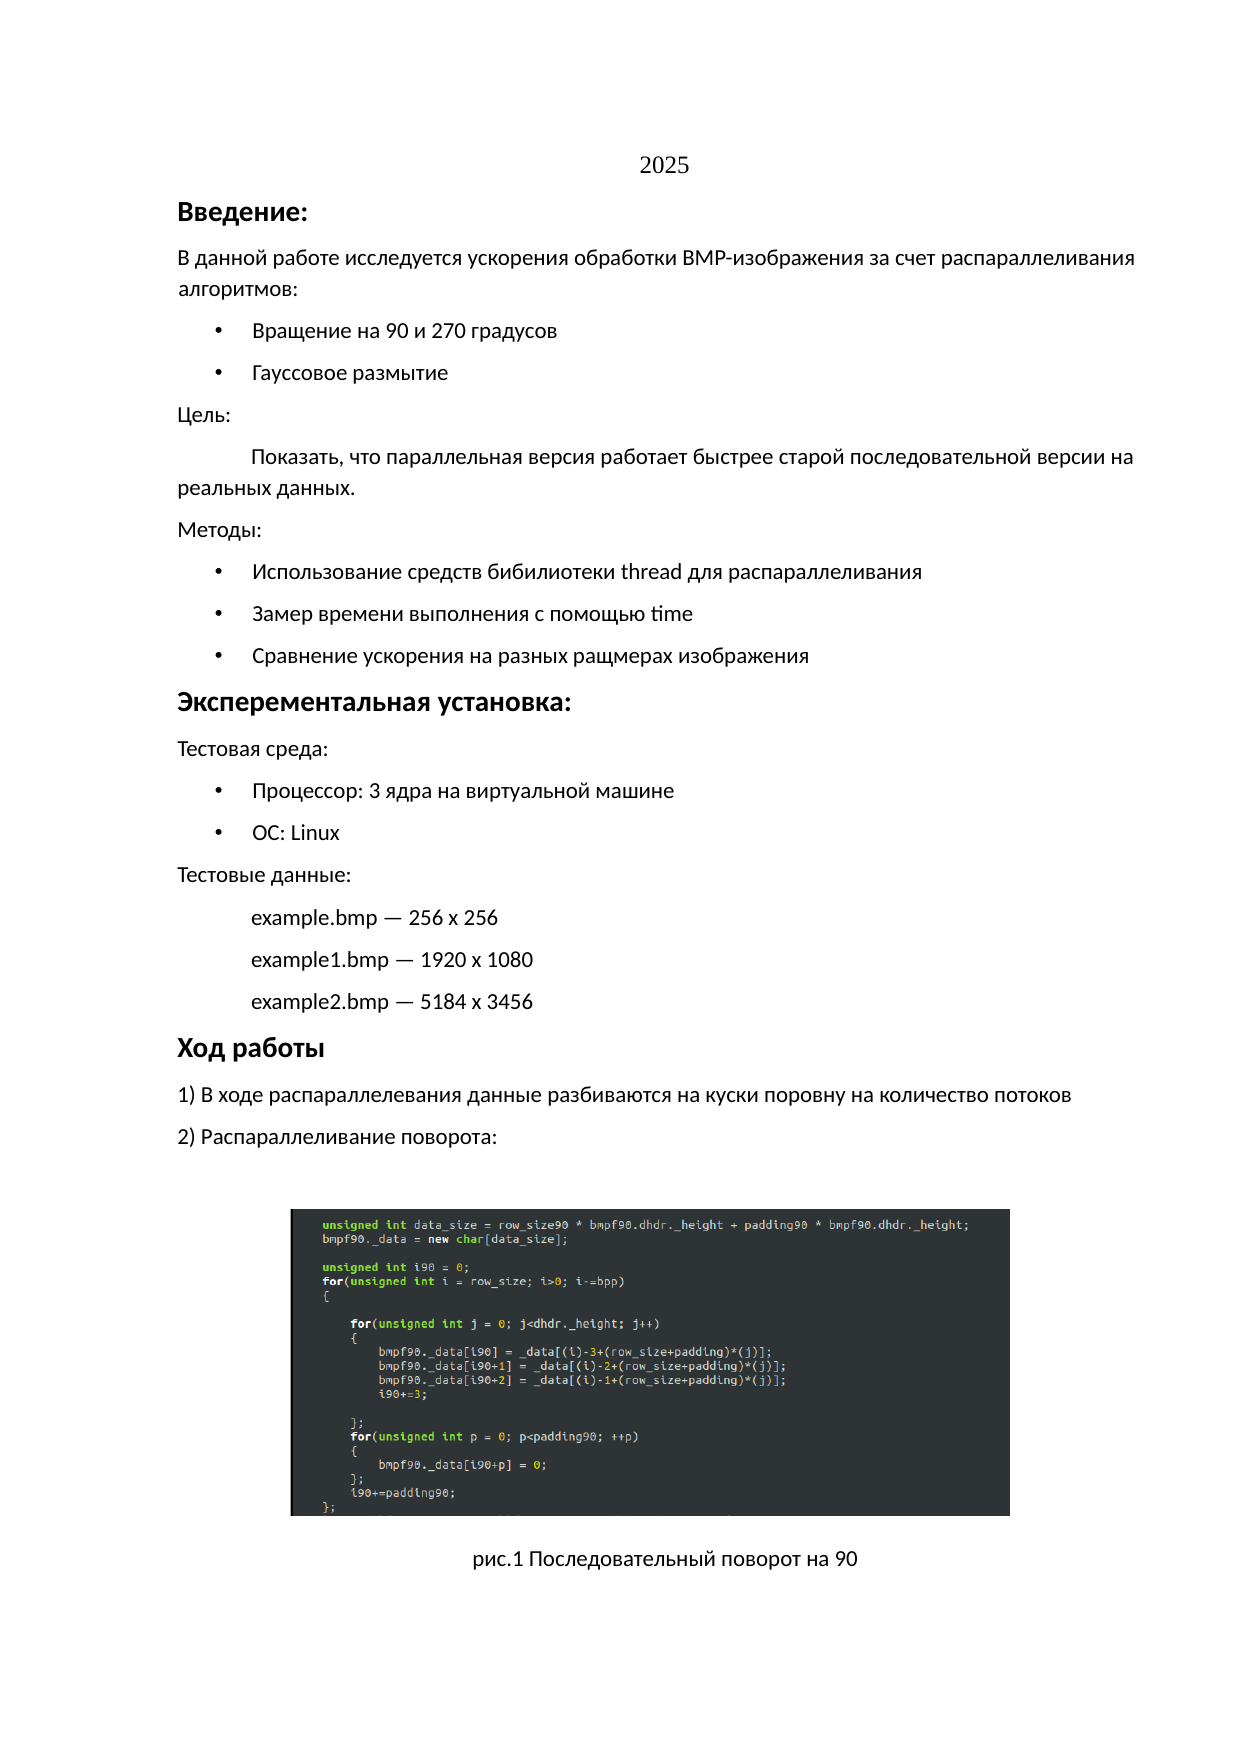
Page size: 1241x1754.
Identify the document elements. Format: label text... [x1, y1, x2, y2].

list ОС: Linux [214, 818, 1153, 846]
text Методы: [177, 515, 1153, 543]
text Введение: [177, 193, 1152, 229]
text 2025 [177, 150, 1152, 179]
text Эксперементальная установка: [177, 683, 1153, 719]
text В данной работе исследуется ускорения обработки BMP-изображения за счет распараллеливания алгоритмов: [177, 243, 1152, 302]
text example2.bmp — 5184 x 3456 [177, 987, 1153, 1015]
list Гауссовое размытие [214, 358, 1153, 386]
list Использование средств бибилиотеки thread для распараллеливания [214, 557, 1153, 585]
text Тестовая среда: [177, 734, 1153, 762]
picture [290, 1209, 1010, 1516]
list Процессор: 3 ядра на виртуальной машине [214, 776, 1153, 804]
text Ход работы [177, 1029, 1153, 1065]
list Вращение на 90 и 270 градусов [214, 316, 1153, 344]
text example1.bmp — 1920 x 1080 [177, 945, 1153, 973]
text Цель: [177, 400, 1153, 428]
text 1) В ходе распараллелевания данные разбиваются на куски поровну на количество потоков [177, 1080, 1153, 1108]
list Замер времени выполнения с помощью time [214, 599, 1153, 627]
list Сравнение ускорения на разных ращмерах изображения [214, 641, 1153, 669]
text рис.1 Последовательный поворот на 90 [177, 1544, 1153, 1572]
text Тестовые данные: [177, 861, 1153, 888]
text example.bmp — 256 x 256 [177, 903, 1153, 931]
text Показать, что параллельная версия работает быстрее старой последовательной версии на реальных данных. [177, 442, 1153, 501]
text 2) Распараллеливание поворота: [177, 1122, 1153, 1150]
